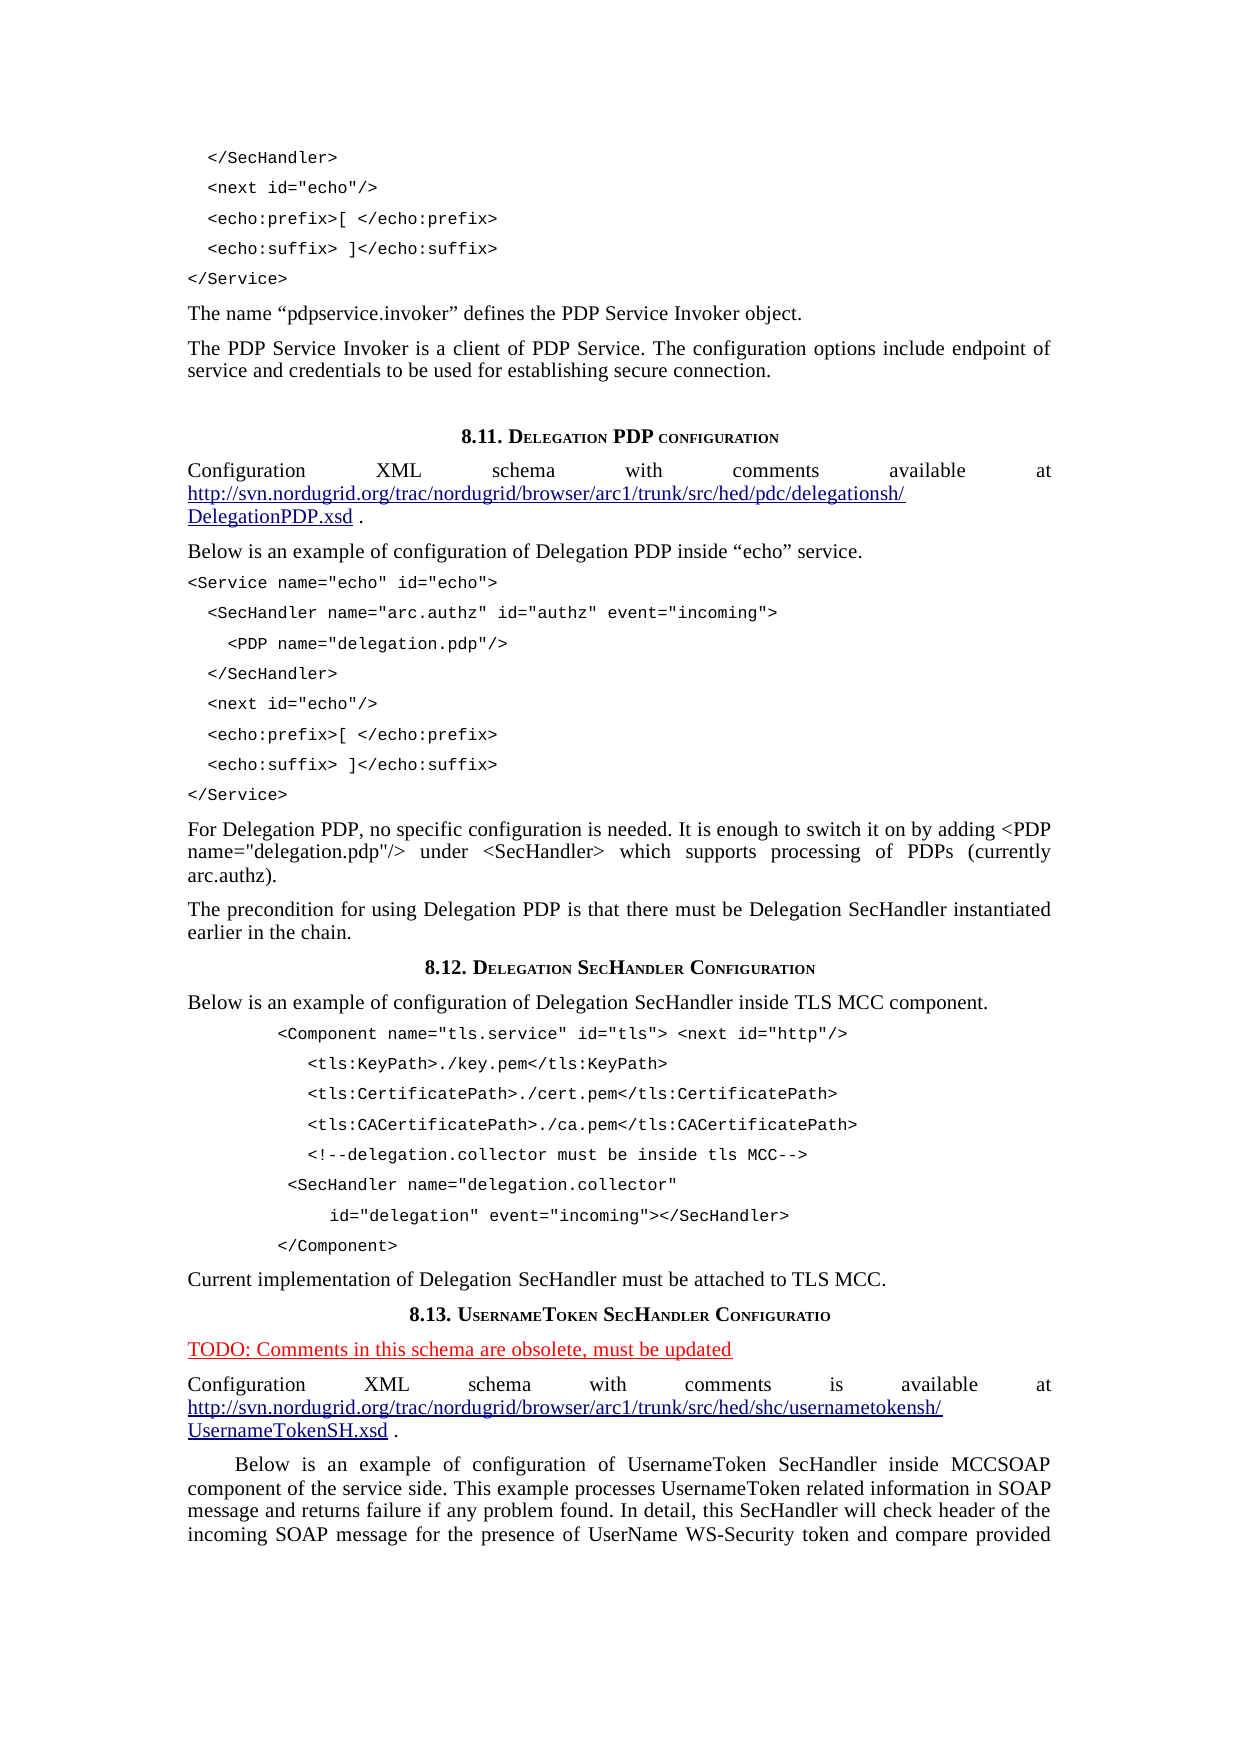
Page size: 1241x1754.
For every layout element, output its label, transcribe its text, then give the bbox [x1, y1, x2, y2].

text <Component name="tls.service" id="tls"> <next id="http"/> [187, 1026, 1053, 1044]
text Configuration XML schema with comments is available at http://svn.nordugrid.org/trac/nordugrid/browser/arc1/trunk/src/hed/shc/usernametokensh/UsernameTokenSH.xsd . [187, 1372, 1053, 1442]
subtitle UsernameToken SecHandler Configuratio [187, 1303, 1053, 1326]
text id="delegation" event="incoming"></SecHandler> [187, 1207, 1053, 1226]
text <next id="echo"/> [187, 180, 1053, 199]
text The PDP Service Invoker is a client of PDP Service. The configuration options include endpoint of service and credentials to be used for establishing secure connection. [187, 336, 1053, 382]
text <echo:suffix> ]</echo:suffix> [187, 241, 1053, 259]
text </Service> [187, 787, 1053, 806]
text <!--delegation.collector must be inside tls MCC--> [187, 1147, 1053, 1165]
text <tls:CertificatePath>./cert.pem</tls:CertificatePath> [187, 1086, 1053, 1105]
text <echo:prefix>[ </echo:prefix> [187, 726, 1053, 745]
text </Component> [187, 1238, 1053, 1256]
text Below is an example of configuration of UsernameToken SecHandler inside MCCSOAP component of the service side. This example processes UsernameToken related information in SOAP message and returns failure if any problem found. In detail, this SecHandler will check header of the incoming SOAP message for the presence of UserName WS-Security token and compare provided [187, 1453, 1053, 1545]
text </Service> [187, 271, 1053, 290]
text </SecHandler> [187, 150, 1053, 168]
text <PDP name="delegation.pdp"/> [187, 636, 1053, 654]
subtitle Delegation SecHandler Configuration [187, 956, 1053, 979]
text For Delegation PDP, no specific configuration is needed. It is enough to switch it on by adding <PDP name="delegation.pdp"/> under <SecHandler> which supports processing of PDPs (currently arc.authz). [187, 817, 1053, 886]
text The precondition for using Delegation PDP is that there must be Delegation SecHandler instantiated earlier in the chain. [187, 898, 1053, 944]
text TODO: Comments in this schema are obsolete, must be updated [187, 1338, 1053, 1361]
text <next id="echo"/> [187, 696, 1053, 715]
text <tls:KeyPath>./key.pem</tls:KeyPath> [187, 1056, 1053, 1074]
text Configuration XML schema with comments available at http://svn.nordugrid.org/trac/nordugrid/browser/arc1/trunk/src/hed/pdc/delegationsh/DelegationPDP.xsd . [187, 459, 1053, 528]
text <echo:suffix> ]</echo:suffix> [187, 757, 1053, 775]
text <echo:prefix>[ </echo:prefix> [187, 211, 1053, 229]
text <SecHandler name="arc.authz" id="authz" event="incoming"> [187, 605, 1053, 624]
text Current implementation of Delegation SecHandler must be attached to TLS MCC. [187, 1268, 1053, 1291]
text </SecHandler> [187, 666, 1053, 684]
text <tls:CACertificatePath>./ca.pem</tls:CACertificatePath> [187, 1117, 1053, 1135]
text <Service name="echo" id="echo"> [187, 575, 1053, 593]
text Below is an example of configuration of Delegation PDP inside “echo” service. [187, 540, 1053, 563]
text The name “pdpservice.invoker” defines the PDP Service Invoker object. [187, 302, 1053, 324]
text Below is an example of configuration of Delegation SecHandler inside TLS MCC component. [187, 991, 1053, 1014]
text <SecHandler name="delegation.collector" [187, 1177, 1053, 1196]
subtitle Delegation PDP configuration [187, 424, 1053, 447]
